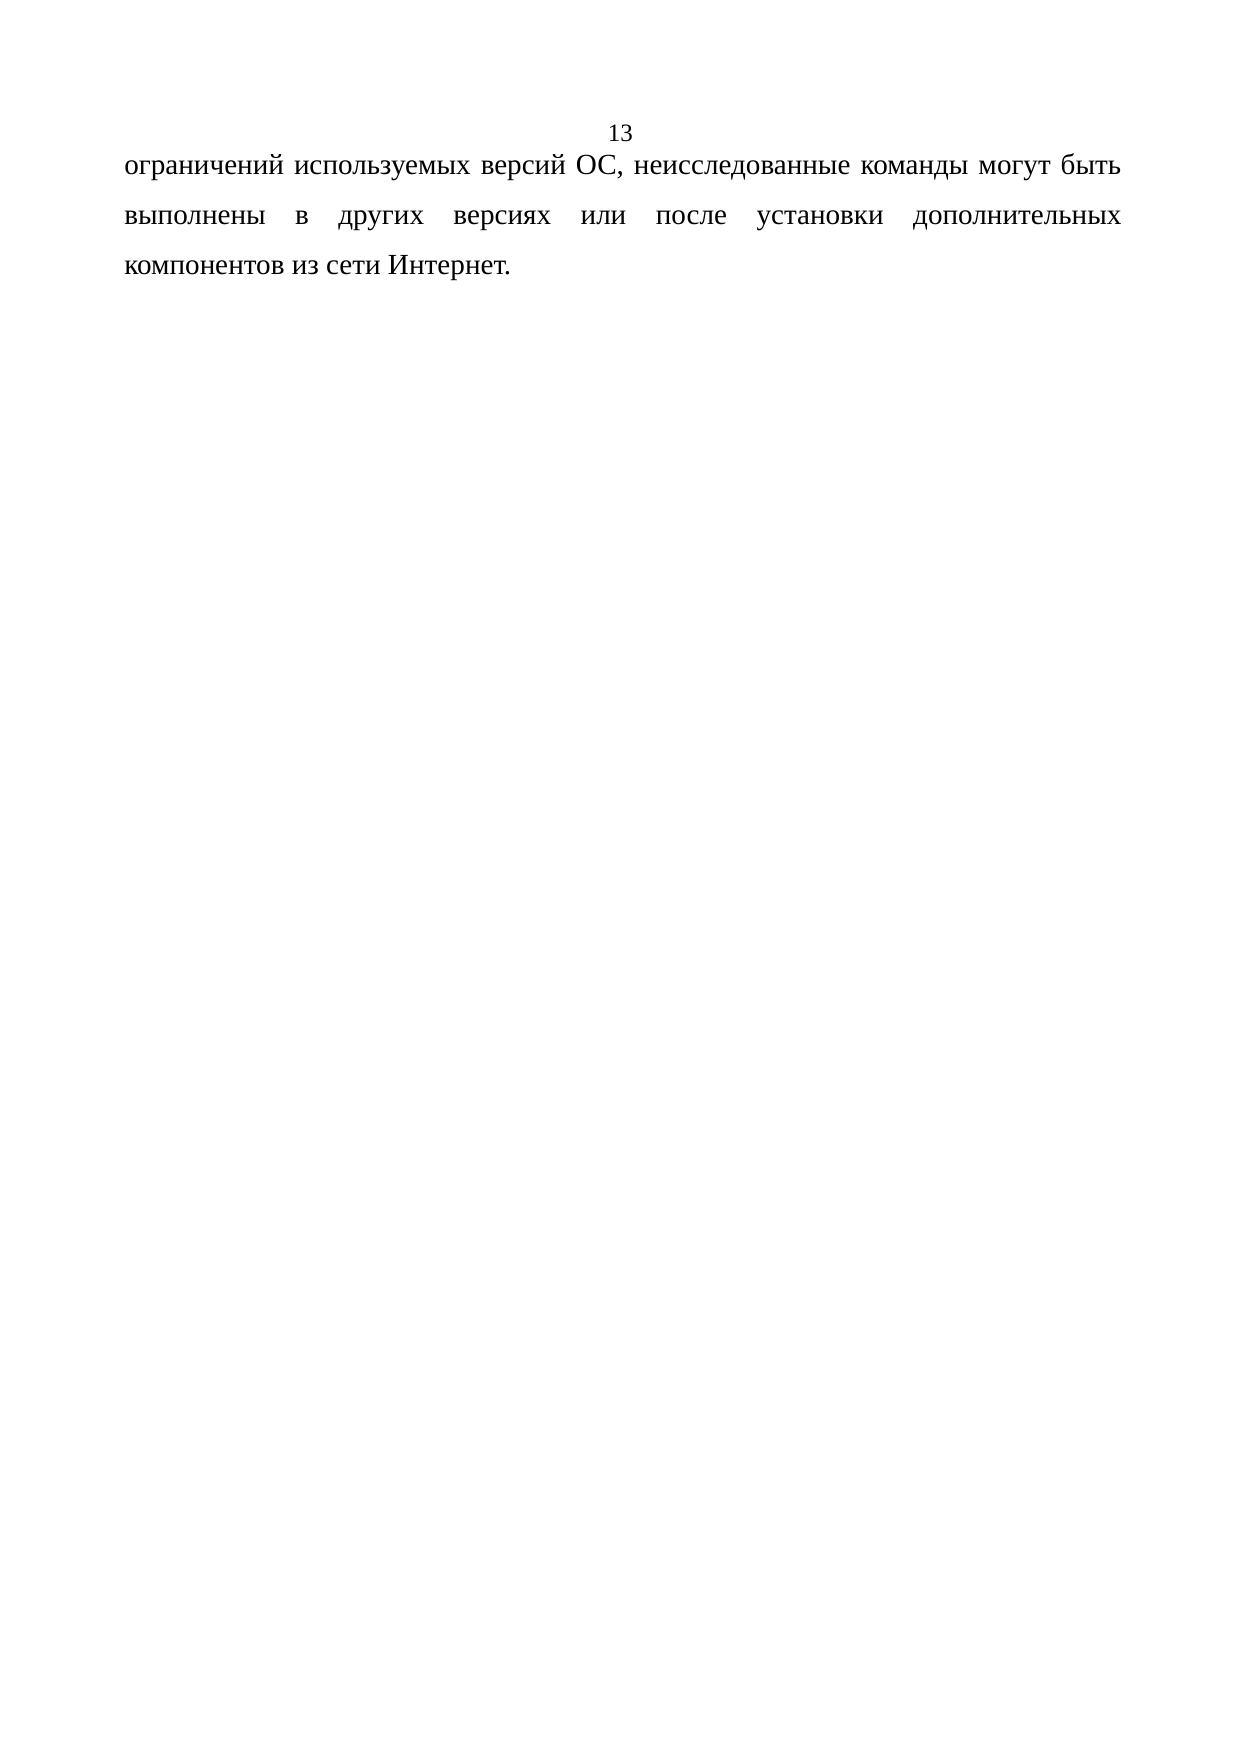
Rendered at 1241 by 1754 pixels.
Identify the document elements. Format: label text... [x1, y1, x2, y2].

list ограничений используемых версий ОС, неисследованные команды могут быть выполнены в других версиях или после установки дополнительных компонентов из сети Интернет. [124, 147, 1122, 281]
